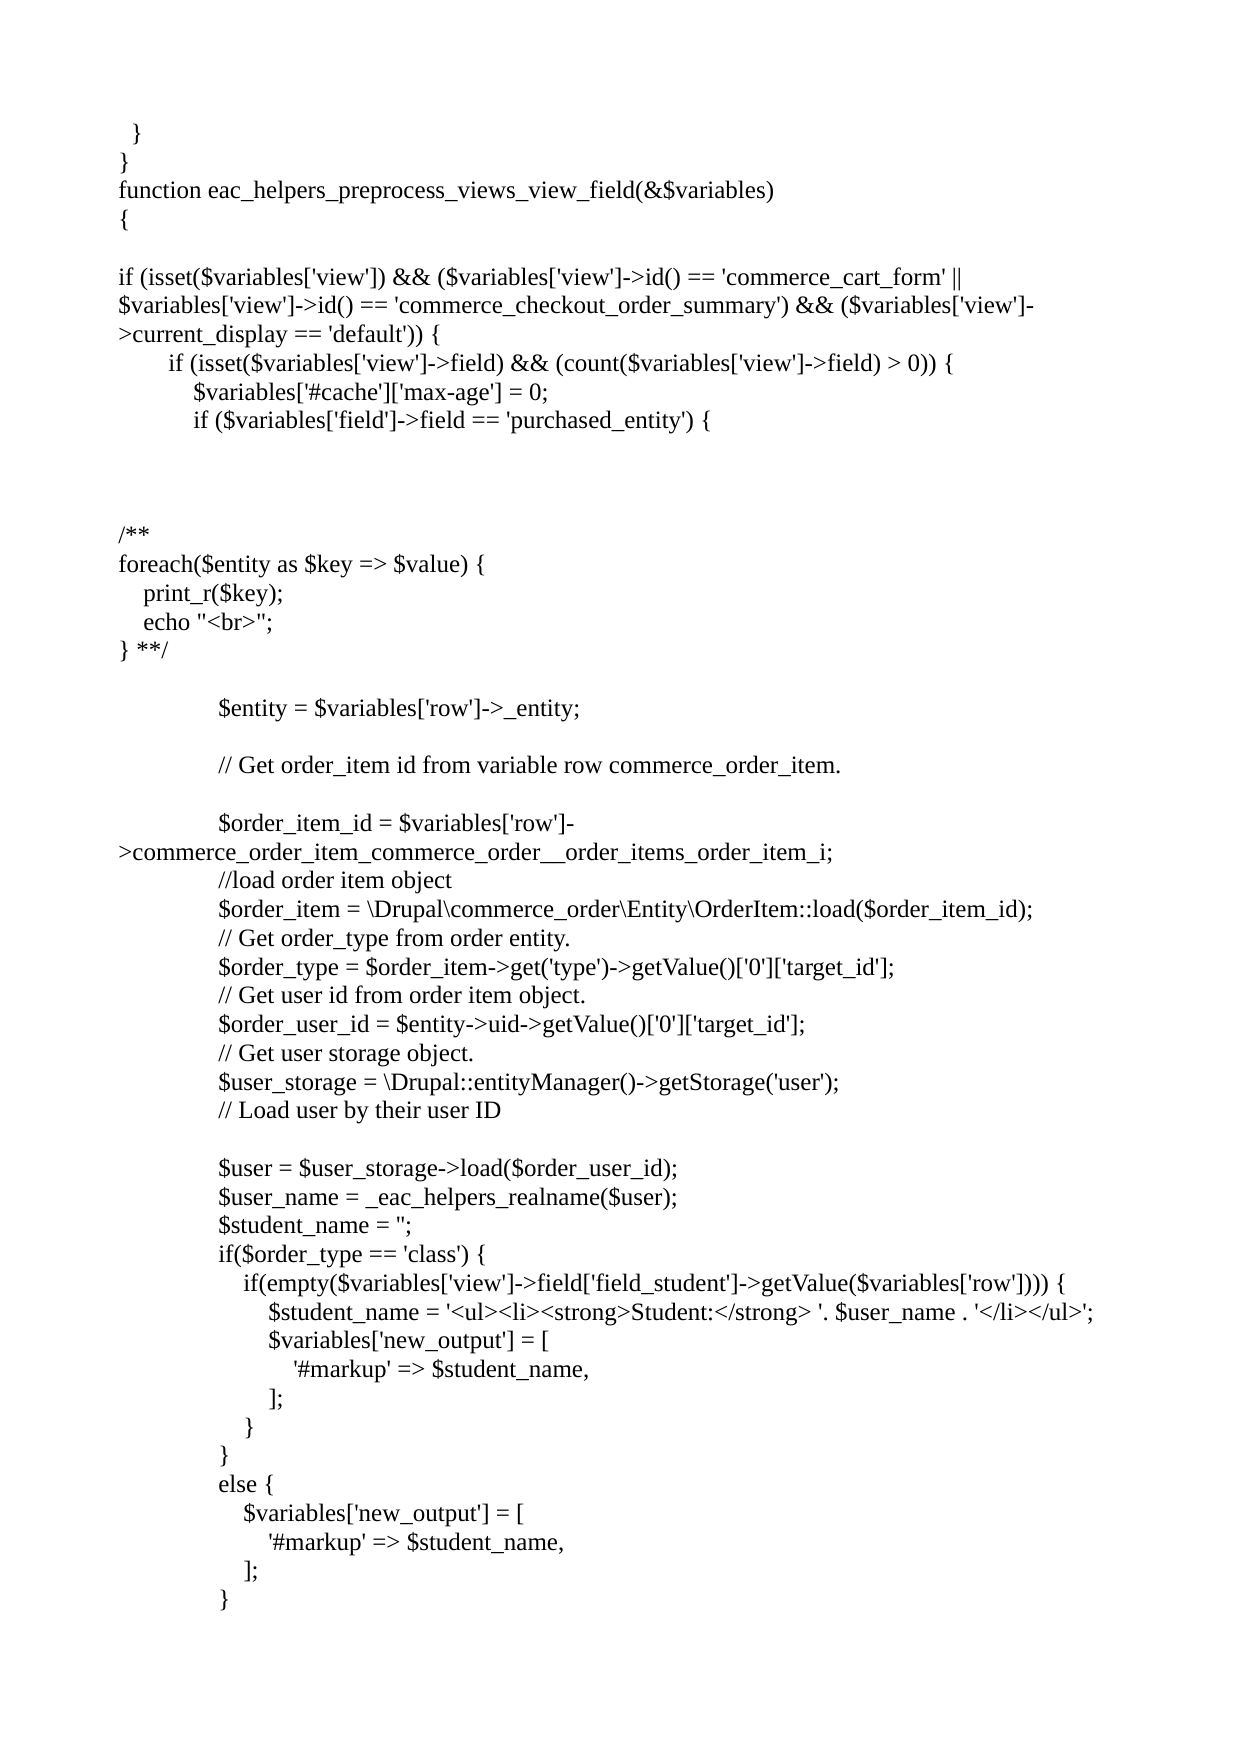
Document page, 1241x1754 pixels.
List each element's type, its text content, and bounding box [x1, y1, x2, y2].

text // Get user id from order item object. [118, 981, 1122, 1009]
text $order_item_id = $variables['row']->commerce_order_item_commerce_order__order_items_order_item_i; [118, 808, 1122, 866]
text if ($variables['field']->field == 'purchased_entity') { [118, 406, 1122, 434]
text } [118, 1441, 1122, 1469]
text if (isset($variables['view']->field) && (count($variables['view']->field) > 0)) { [118, 348, 1122, 377]
text if($order_type == 'class') { [118, 1239, 1122, 1268]
text function eac_helpers_preprocess_views_view_field(&$variables) [118, 176, 1122, 204]
text $entity = $variables['row']->_entity; [118, 693, 1122, 722]
text ]; [118, 1383, 1122, 1412]
text $variables['new_output'] = [ [118, 1326, 1122, 1354]
text else { [118, 1469, 1122, 1498]
text if (isset($variables['view']) && ($variables['view']->id() == 'commerce_cart_form' || $variables['view']->id() == 'commerce_checkout_order_summary') && ($variables['view']->current_display == 'default')) { [118, 262, 1122, 348]
text $user_name = _eac_helpers_realname($user); [118, 1182, 1122, 1211]
text $order_item = \Drupal\commerce_order\Entity\OrderItem::load($order_item_id); [118, 894, 1122, 923]
text $order_type = $order_item->get('type')->getValue()['0']['target_id']; [118, 952, 1122, 981]
text print_r($key); [118, 578, 1122, 607]
text } [118, 1412, 1122, 1441]
text $variables['new_output'] = [ [118, 1498, 1122, 1527]
text $student_name = '<ul><li><strong>Student:</strong> '. $user_name . '</li></ul>'; [118, 1297, 1122, 1326]
text $user_storage = \Drupal::entityManager()->getStorage('user'); [118, 1067, 1122, 1096]
text // Get user storage object. [118, 1038, 1122, 1067]
text } [118, 118, 1122, 147]
text // Get order_item id from variable row commerce_order_item. [118, 751, 1122, 779]
text //load order item object [118, 866, 1122, 894]
text $order_user_id = $entity->uid->getValue()['0']['target_id']; [118, 1009, 1122, 1038]
text } **/ [118, 636, 1122, 664]
text echo "<br>"; [118, 607, 1122, 636]
text /** [118, 521, 1122, 549]
text if(empty($variables['view']->field['field_student']->getValue($variables['row']))) { [118, 1268, 1122, 1297]
text '#markup' => $student_name, [118, 1527, 1122, 1556]
text $student_name = ''; [118, 1211, 1122, 1239]
text { [118, 204, 1122, 233]
text $variables['#cache']['max-age'] = 0; [118, 377, 1122, 406]
text // Get order_type from order entity. [118, 923, 1122, 952]
text $user = $user_storage->load($order_user_id); [118, 1153, 1122, 1182]
text foreach($entity as $key => $value) { [118, 549, 1122, 578]
text '#markup' => $student_name, [118, 1354, 1122, 1383]
text } [118, 1584, 1122, 1613]
text // Load user by their user ID [118, 1096, 1122, 1124]
text } [118, 147, 1122, 176]
text ]; [118, 1556, 1122, 1584]
